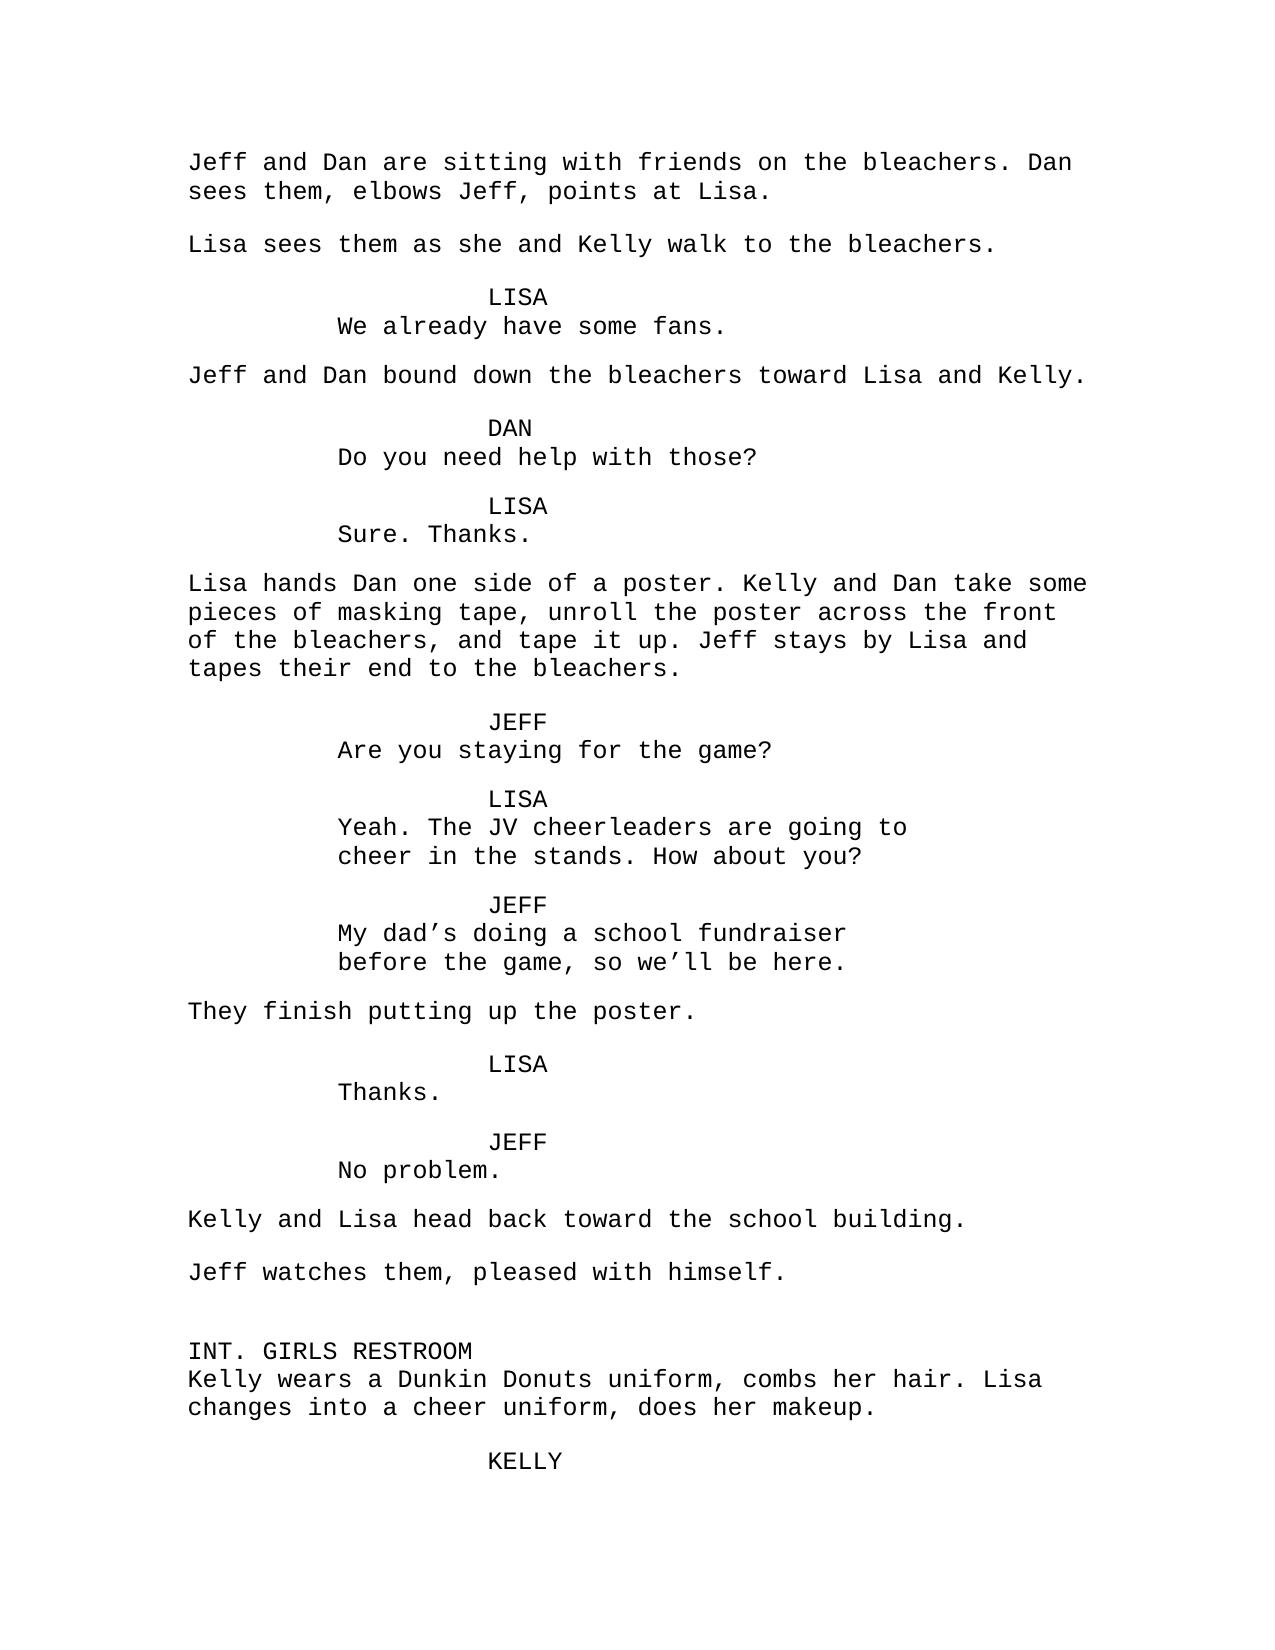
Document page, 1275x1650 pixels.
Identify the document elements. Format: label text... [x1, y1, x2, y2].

text LISA [187, 1052, 1087, 1080]
text Kelly wears a Dunkin Donuts uniform, combs her hair. Lisa changes into a cheer uniform, does her makeup. [187, 1367, 1087, 1423]
text JEFF [187, 709, 1087, 737]
text JEFF [187, 1129, 1087, 1157]
text KELLY [187, 1448, 1087, 1477]
text They finish putting up the poster. [187, 998, 1087, 1027]
text Thanks. [337, 1080, 937, 1108]
text Are you staying for the game? [337, 737, 937, 766]
text LISA [187, 787, 1087, 815]
text JEFF [187, 892, 1087, 921]
text Lisa sees them as she and Kelly walk to the bleachers. [187, 232, 1087, 260]
text LISA [187, 493, 1087, 522]
text Kelly and Lisa head back toward the school building. [187, 1207, 1087, 1235]
text Yeah. The JV cheerleaders are going to cheer in the stands. How about you? [337, 815, 937, 872]
subtitle INT. GIRLS RESTROOM [187, 1338, 1087, 1367]
text Jeff watches them, pleased with himself. [187, 1260, 1087, 1288]
text No problem. [337, 1157, 937, 1186]
text Lisa hands Dan one side of a poster. Kelly and Dan take some pieces of masking tape, unroll the poster across the front of the bleachers, and tape it up. Jeff stays by Lisa and tapes their end to the bleachers. [187, 571, 1087, 684]
text DAN [187, 416, 1087, 444]
text Do you need help with those? [337, 444, 937, 472]
text LISA [187, 285, 1087, 313]
text My dad’s doing a school fundraiser before the game, so we’ll be here. [337, 921, 937, 977]
text Jeff and Dan are sitting with friends on the bleachers. Dan sees them, elbows Jeff, points at Lisa. [187, 150, 1087, 207]
text Sure. Thanks. [337, 522, 937, 550]
text Jeff and Dan bound down the bleachers toward Lisa and Kelly. [187, 362, 1087, 391]
text We already have some fans. [337, 313, 937, 342]
